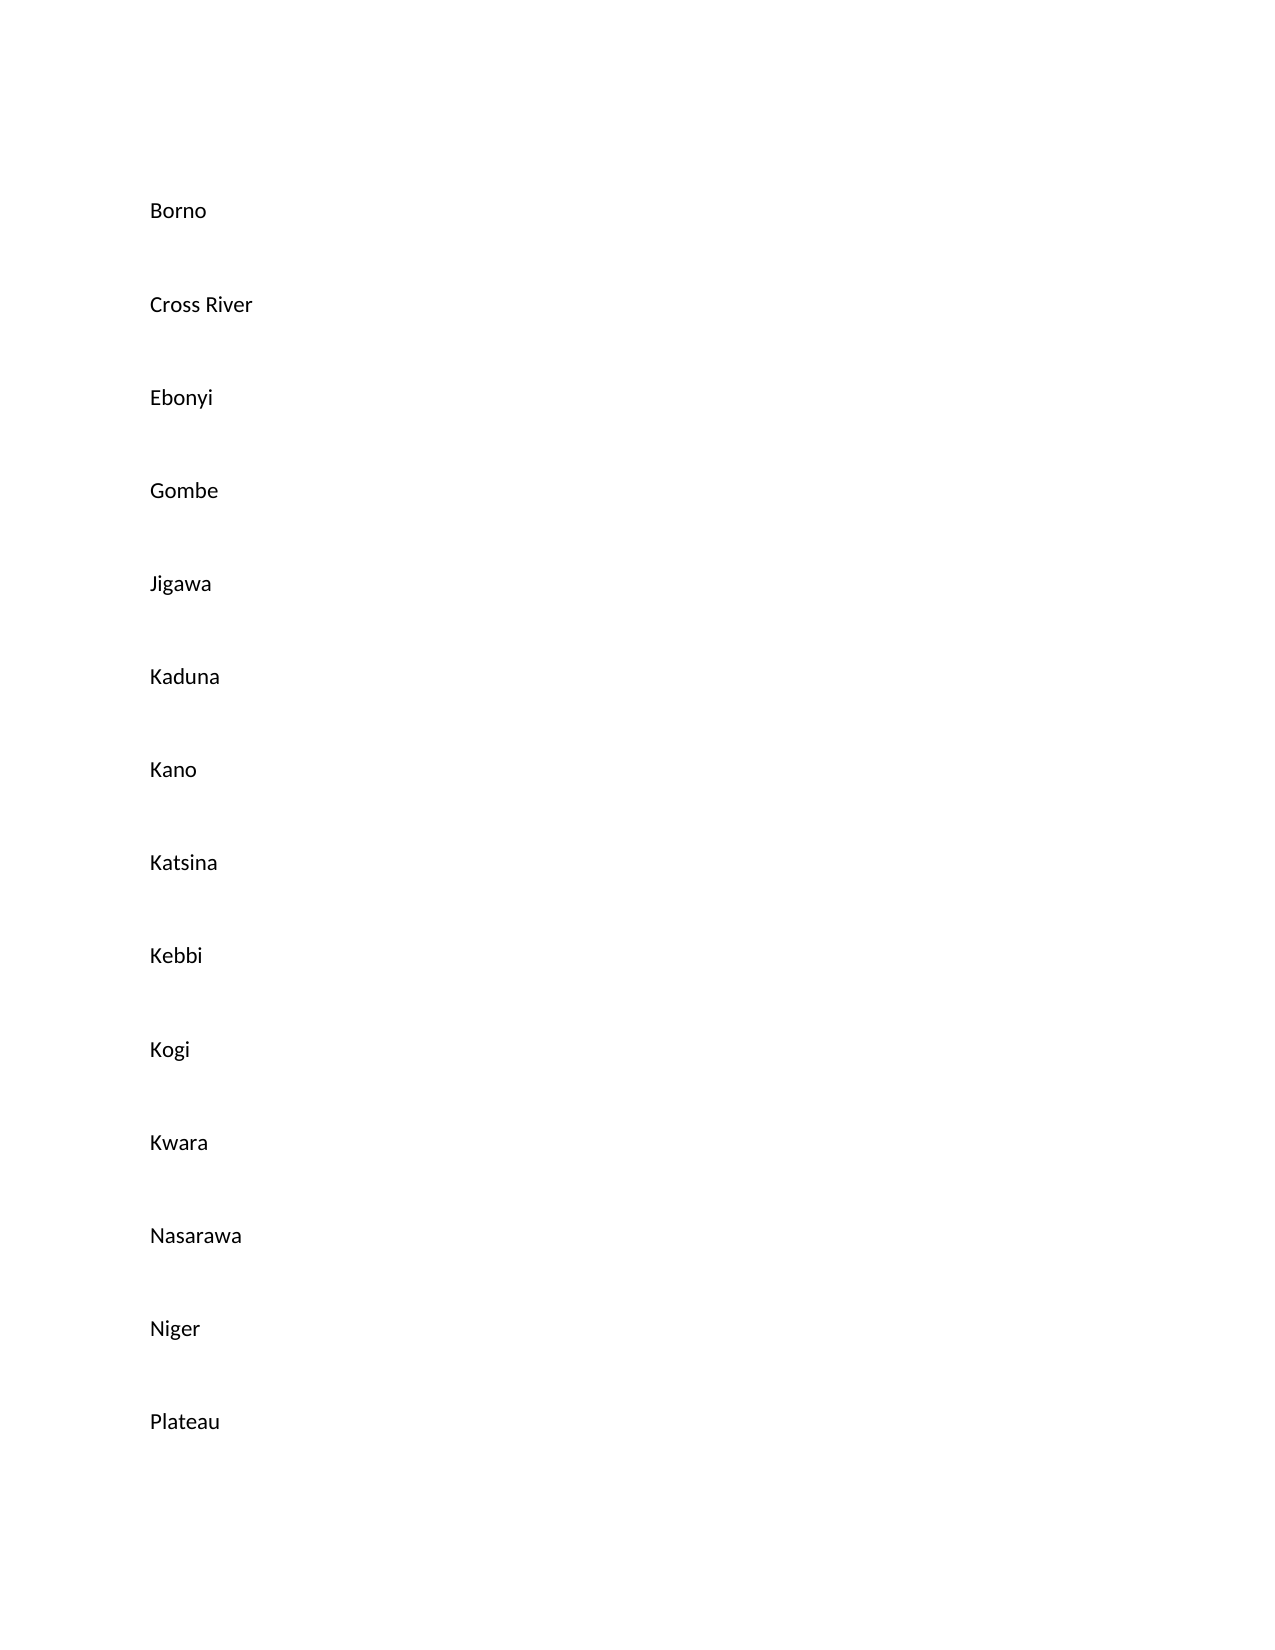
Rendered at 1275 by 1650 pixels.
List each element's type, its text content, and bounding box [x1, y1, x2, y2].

text Borno [150, 197, 1125, 224]
text Kebbi [150, 942, 1125, 969]
text Kwara [150, 1128, 1125, 1156]
text Nasarawa [150, 1221, 1125, 1249]
text Jigawa [150, 569, 1125, 597]
text Katsina [150, 848, 1125, 876]
text Plateau [150, 1407, 1125, 1435]
text Niger [150, 1314, 1125, 1342]
text Kogi [150, 1035, 1125, 1063]
text Ebonyi [150, 383, 1125, 411]
text Kano [150, 755, 1125, 783]
text Gombe [150, 476, 1125, 504]
text Cross River [150, 290, 1125, 318]
text Kaduna [150, 662, 1125, 690]
